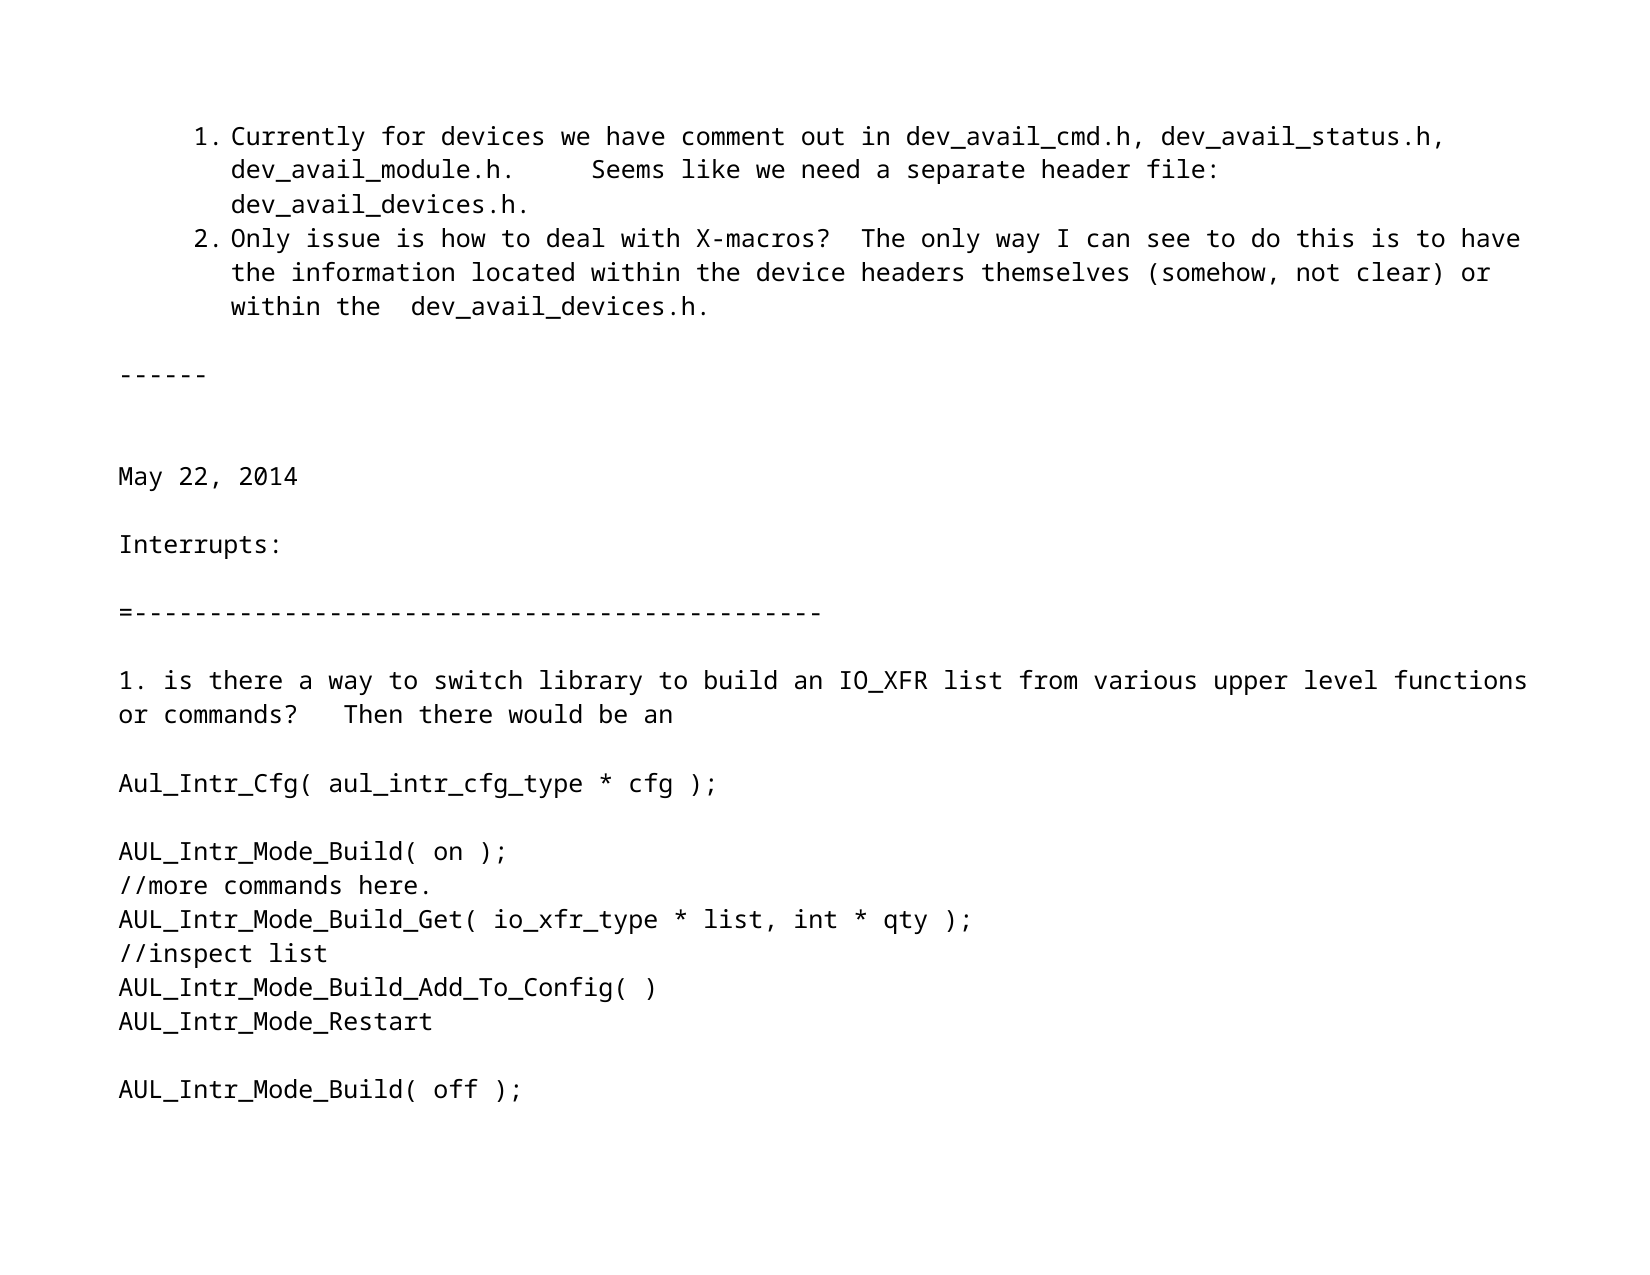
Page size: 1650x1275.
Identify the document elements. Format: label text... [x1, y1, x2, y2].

text AUL_Intr_Mode_Build_Add_To_Config( ) [118, 970, 1532, 1004]
list Currently for devices we have comment out in dev_avail_cmd.h, dev_avail_status.h, dev_avail_module.h. Seems like we need a separate header file: dev_avail_devices.h. [193, 118, 1532, 220]
text Aul_Intr_Cfg( aul_intr_cfg_type * cfg ); [118, 765, 1532, 799]
list Only issue is how to deal with X-macros? The only way I can see to do this is to have the information located within the device headers themselves (somehow, not clear) or within the dev_avail_devices.h. [193, 220, 1532, 322]
text =---------------------------------------------- [118, 595, 1532, 629]
text AUL_Intr_Mode_Restart [118, 1004, 1532, 1038]
text Interrupts: [118, 527, 1532, 561]
text AUL_Intr_Mode_Build( off ); [118, 1072, 1532, 1106]
text 1. is there a way to switch library to build an IO_XFR list from various upper level functions or commands? Then there would be an [118, 663, 1532, 731]
text //inspect list [118, 936, 1532, 970]
text AUL_Intr_Mode_Build_Get( io_xfr_type * list, int * qty ); [118, 902, 1532, 936]
text May 22, 2014 [118, 459, 1532, 493]
text AUL_Intr_Mode_Build( on ); [118, 833, 1532, 867]
text ------ [118, 357, 1532, 391]
text //more commands here. [118, 867, 1532, 902]
